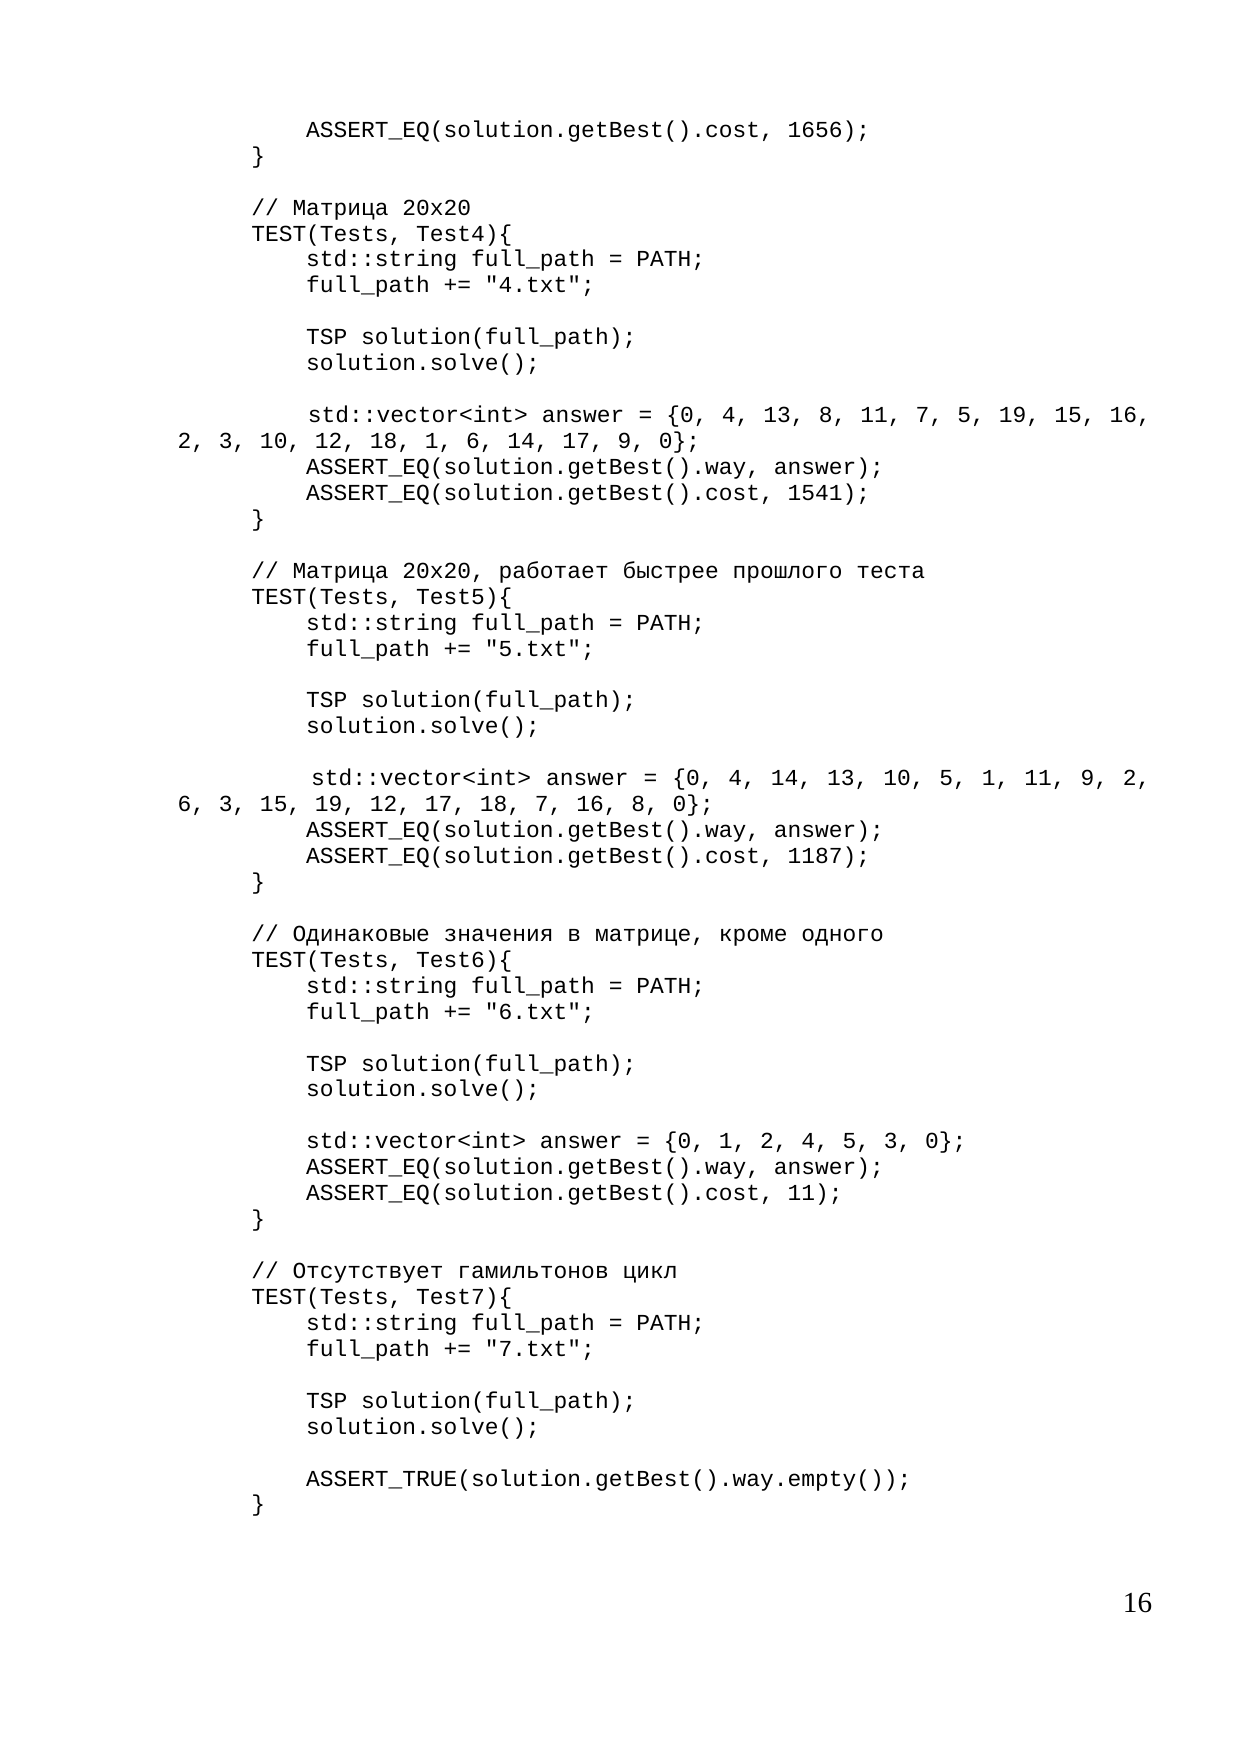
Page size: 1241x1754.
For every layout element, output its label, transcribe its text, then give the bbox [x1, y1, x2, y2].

text std::string full_path = PATH; [177, 611, 1152, 637]
text TSP solution(full_path); [177, 1389, 1152, 1415]
text // Отсутствует гамильтонов цикл [177, 1259, 1152, 1285]
text std::vector<int> answer = {0, 1, 2, 4, 5, 3, 0}; [177, 1130, 1152, 1156]
text TEST(Tests, Test7){ [177, 1285, 1152, 1311]
text TEST(Tests, Test6){ [177, 948, 1152, 974]
text ASSERT_TRUE(solution.getBest().way.empty()); [177, 1467, 1152, 1493]
text TSP solution(full_path); [177, 326, 1152, 352]
text TSP solution(full_path); [177, 689, 1152, 715]
text ASSERT_EQ(solution.getBest().cost, 1656); [177, 118, 1152, 144]
text std::vector<int> answer = {0, 4, 14, 13, 10, 5, 1, 11, 9, 2, 6, 3, 15, 19, 12, 17, 18, 7, 16, 8, 0}; [177, 767, 1152, 818]
text TSP solution(full_path); [177, 1052, 1152, 1078]
text } [177, 870, 1152, 896]
text std::string full_path = PATH; [177, 974, 1152, 1000]
text // Одинаковые значения в матрице, кроме одного [177, 922, 1152, 948]
text std::string full_path = PATH; [177, 248, 1152, 274]
text ASSERT_EQ(solution.getBest().cost, 11); [177, 1182, 1152, 1207]
text solution.solve(); [177, 1415, 1152, 1441]
text // Матрица 20x20 [177, 196, 1152, 222]
text TEST(Tests, Test5){ [177, 585, 1152, 611]
text ASSERT_EQ(solution.getBest().way, answer); [177, 1156, 1152, 1182]
text full_path += "5.txt"; [177, 637, 1152, 663]
text TEST(Tests, Test4){ [177, 222, 1152, 248]
text solution.solve(); [177, 715, 1152, 741]
text std::vector<int> answer = {0, 4, 13, 8, 11, 7, 5, 19, 15, 16, 2, 3, 10, 12, 18, 1, 6, 14, 17, 9, 0}; [177, 403, 1152, 455]
text ASSERT_EQ(solution.getBest().way, answer); [177, 818, 1152, 844]
text } [177, 144, 1152, 170]
text solution.solve(); [177, 1078, 1152, 1104]
text full_path += "4.txt"; [177, 274, 1152, 300]
text full_path += "6.txt"; [177, 1000, 1152, 1026]
text // Матрица 20x20, работает быстрее прошлого теста [177, 559, 1152, 585]
text } [177, 1207, 1152, 1233]
text std::string full_path = PATH; [177, 1311, 1152, 1337]
text ASSERT_EQ(solution.getBest().cost, 1541); [177, 481, 1152, 507]
text full_path += "7.txt"; [177, 1337, 1152, 1363]
text ASSERT_EQ(solution.getBest().cost, 1187); [177, 844, 1152, 870]
text ASSERT_EQ(solution.getBest().way, answer); [177, 455, 1152, 481]
text } [177, 507, 1152, 533]
text solution.solve(); [177, 352, 1152, 377]
text } [177, 1493, 1152, 1519]
